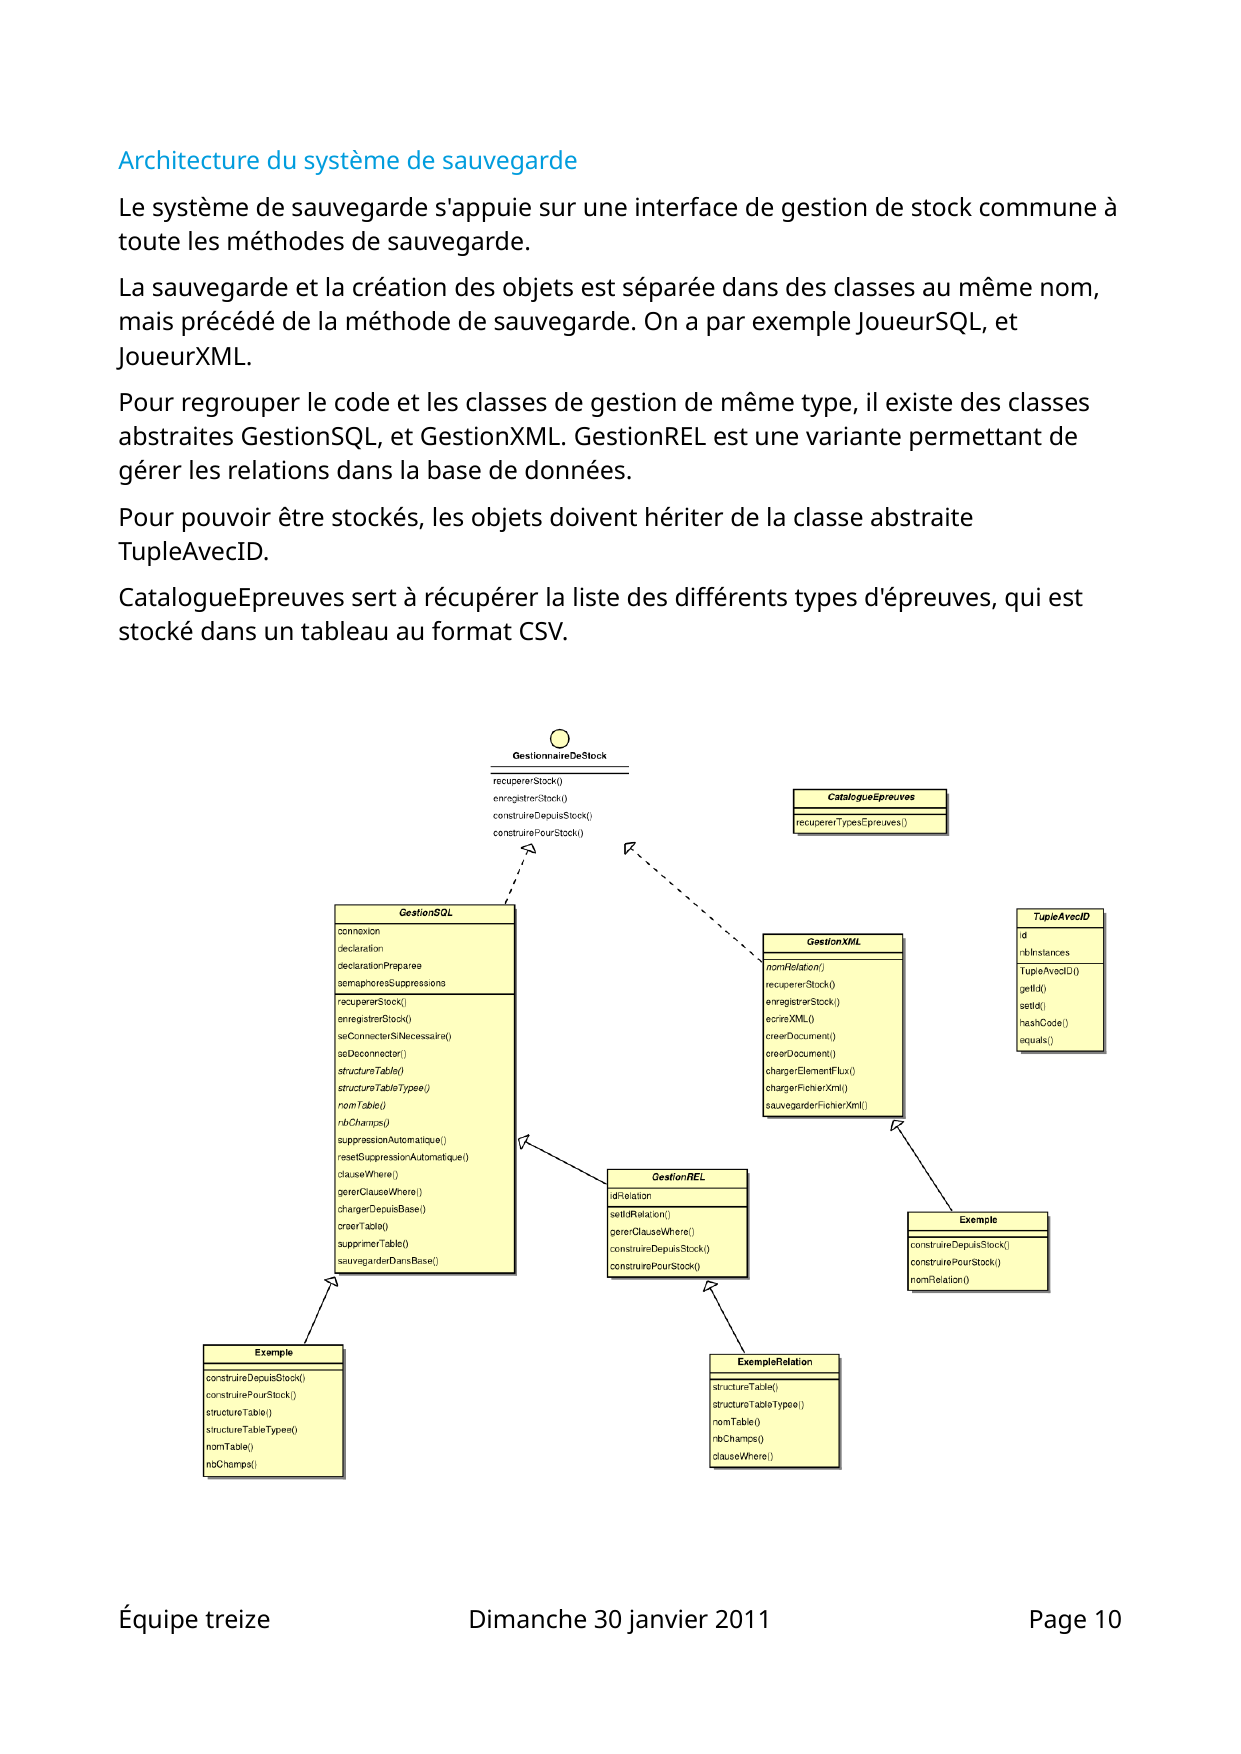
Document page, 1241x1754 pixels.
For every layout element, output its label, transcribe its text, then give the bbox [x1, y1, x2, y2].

text Pour pouvoir être stockés, les objets doivent hériter de la classe abstraite TupleAvecID. [118, 499, 1122, 567]
picture [118, 660, 1123, 1496]
text CatalogueEpreuves sert à récupérer la liste des différents types d'épreuves, qui est stocké dans un tableau au format CSV. [118, 580, 1122, 648]
subtitle Architecture du système de sauvegarde [118, 143, 1122, 177]
text Pour regrouper le code et les classes de gestion de même type, il existe des classes abstraites GestionSQL, et GestionXML. GestionREL est une variante permettant de gérer les relations dans la base de données. [118, 385, 1122, 487]
text La sauvegarde et la création des objets est séparée dans des classes au même nom, mais précédé de la méthode de sauvegarde. On a par exemple JoueurSQL, et JoueurXML. [118, 270, 1122, 372]
text Le système de sauvegarde s'appuie sur une interface de gestion de stock commune à toute les méthodes de sauvegarde. [118, 189, 1122, 257]
